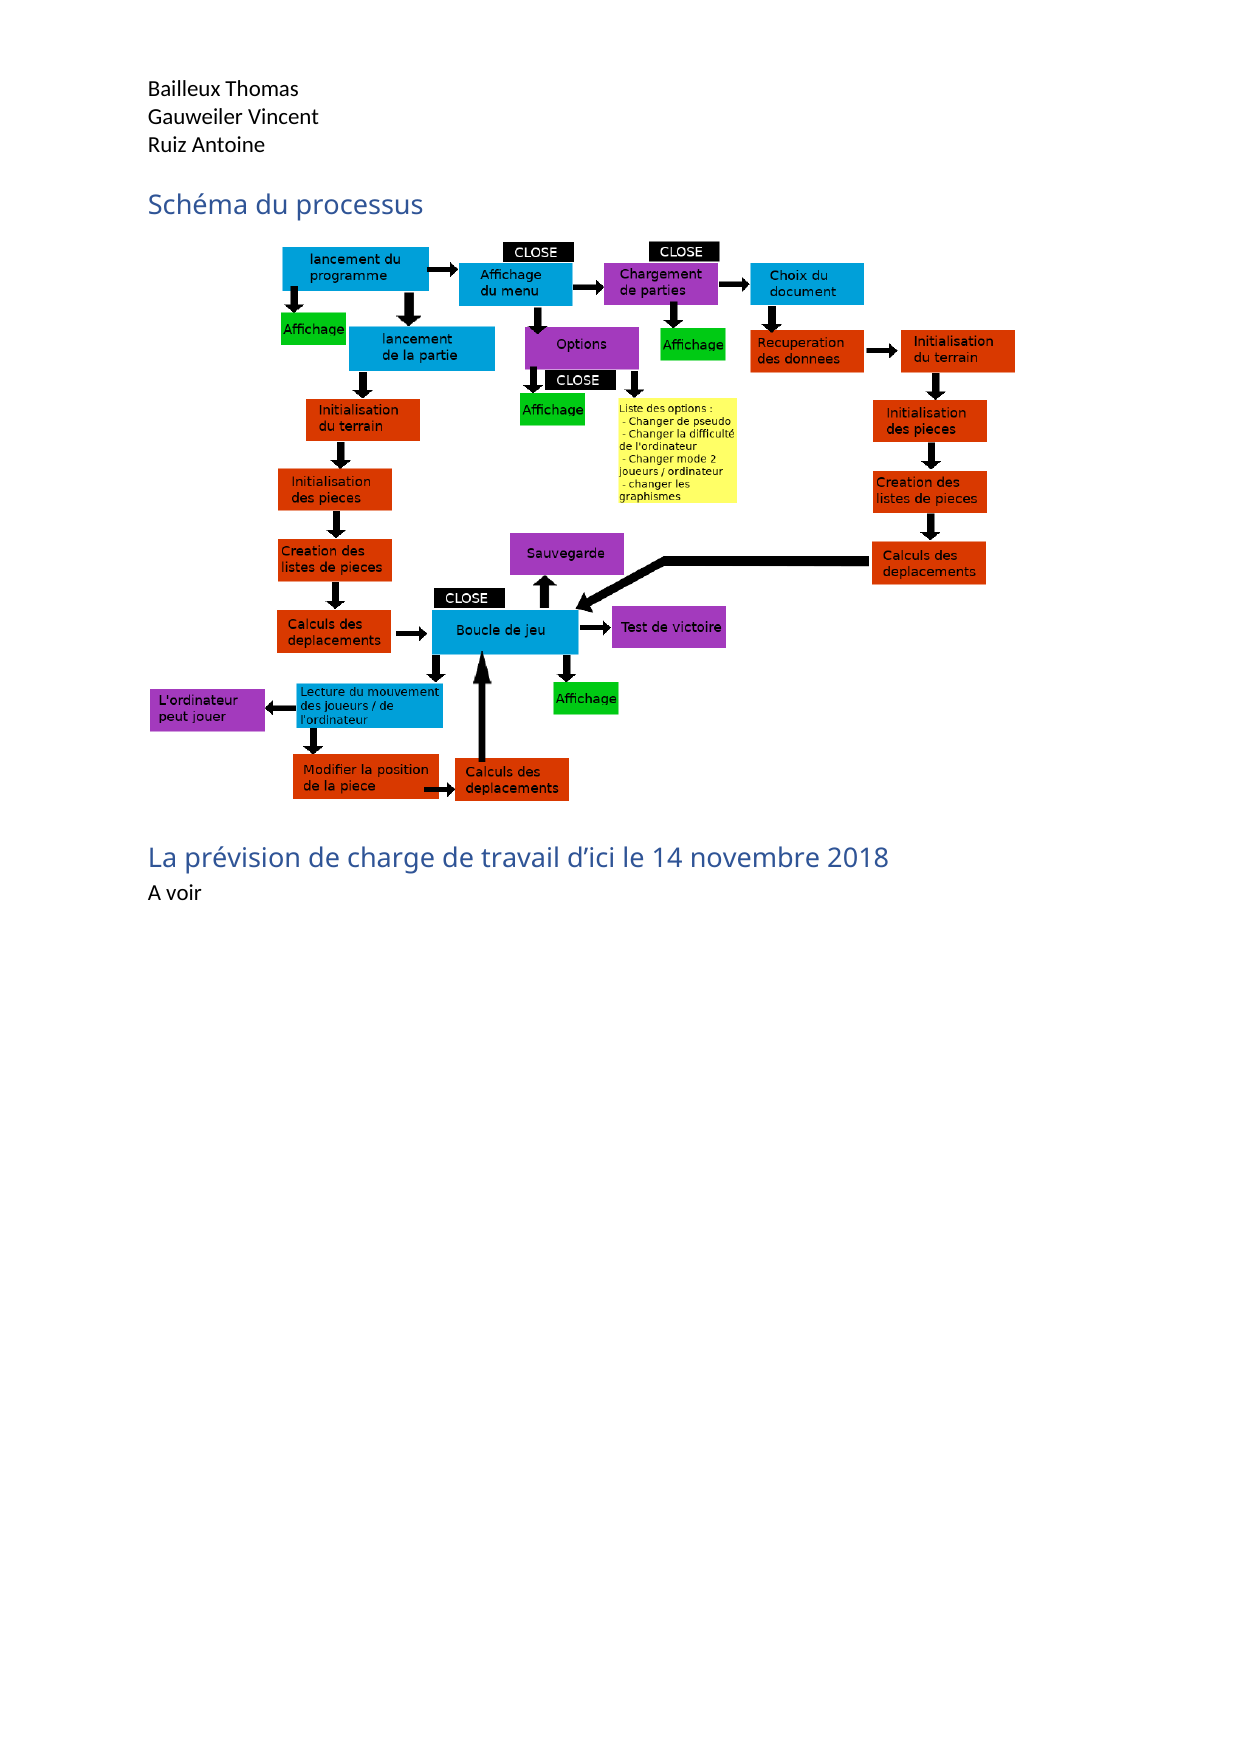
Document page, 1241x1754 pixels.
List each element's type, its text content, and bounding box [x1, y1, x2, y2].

subtitle Schéma du processus [148, 186, 1093, 223]
subtitle La prévision de charge de travail d’ici le 14 novembre 2018 [148, 838, 1093, 875]
text A voir [148, 878, 1093, 906]
